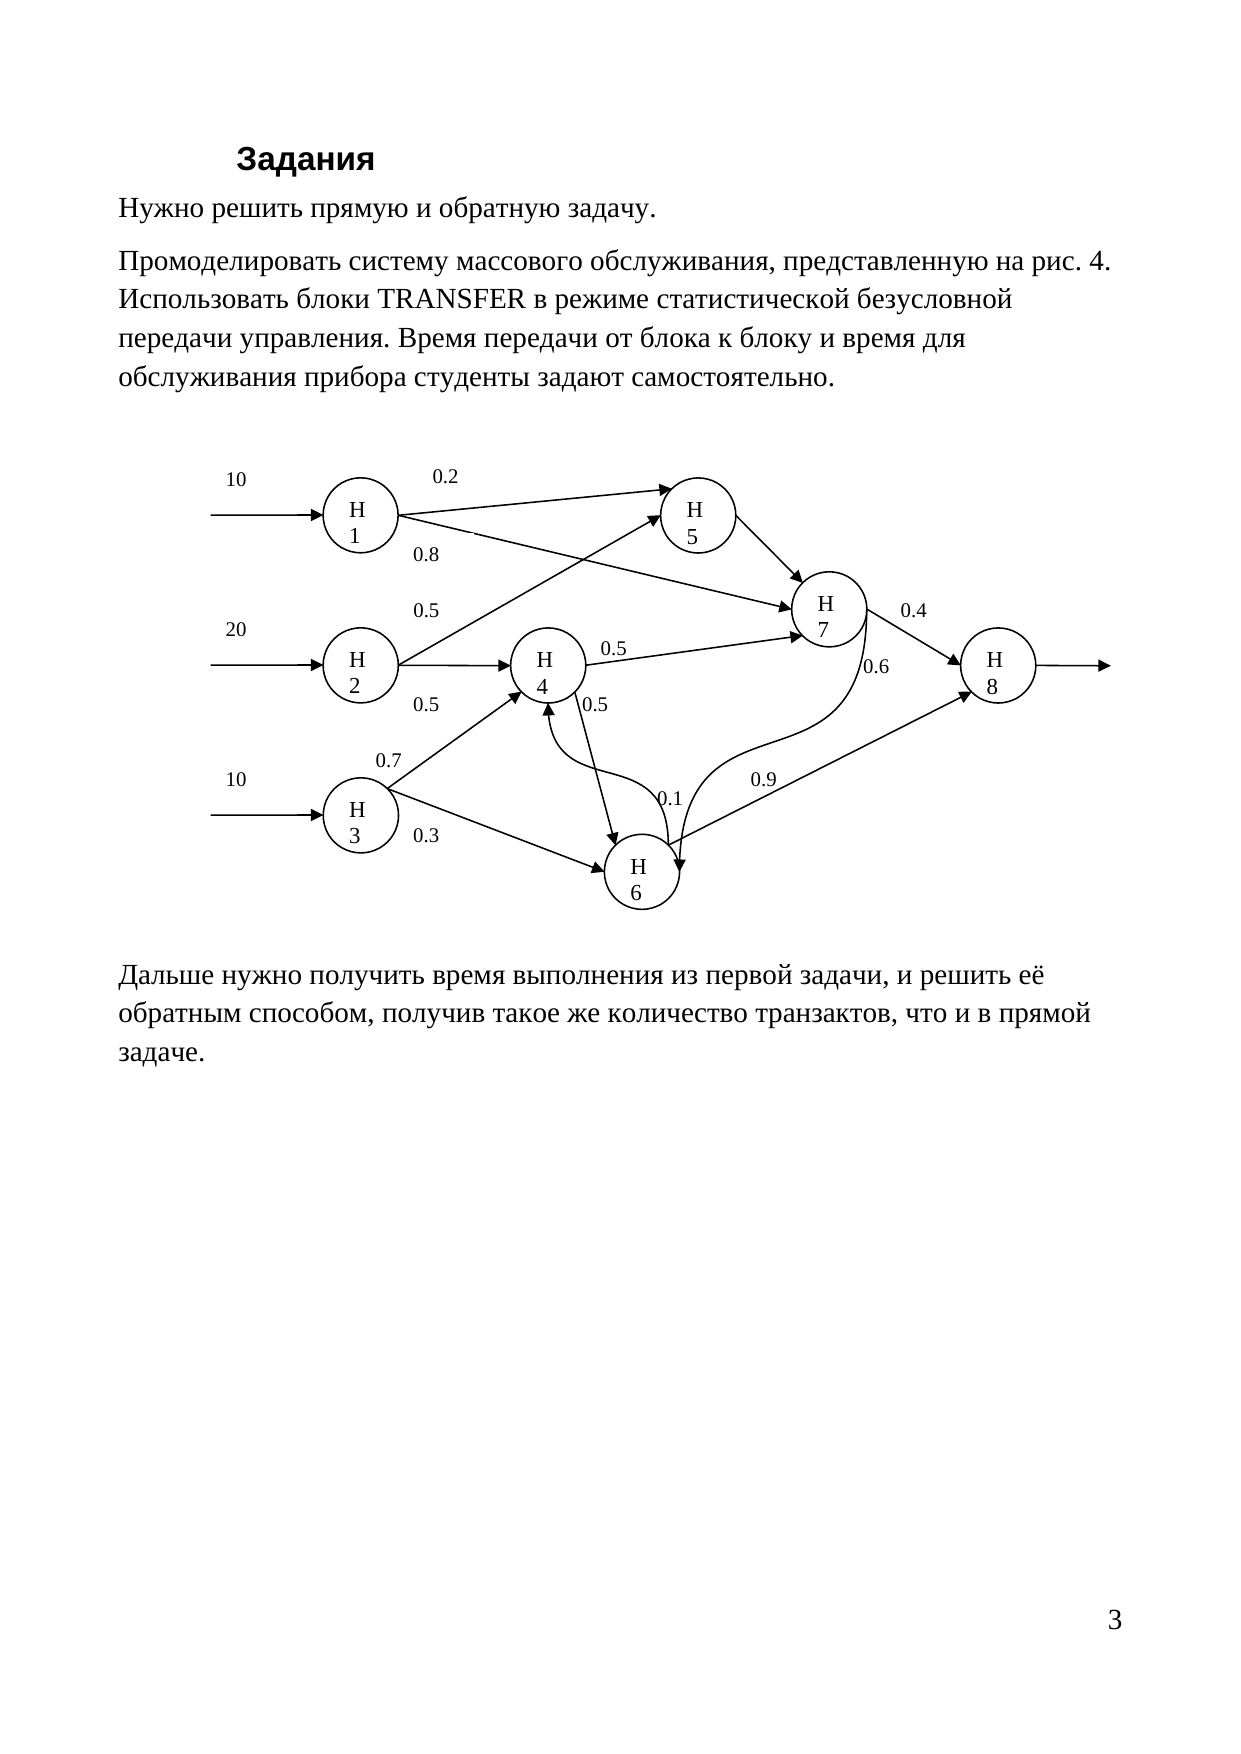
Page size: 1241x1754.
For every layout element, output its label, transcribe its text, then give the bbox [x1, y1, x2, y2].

text Промоделировать систему массового обслуживания, представленную на рис. 4. Использовать блоки TRANSFER в режиме статистической безусловной передачи управления. Время передачи от блока к блоку и время для обслуживания прибора студенты задают самостоятельно. [118, 243, 1122, 392]
text Нужно решить прямую и обратную задачу. [118, 190, 1122, 223]
subtitle Задания [118, 139, 1122, 177]
text Дальше нужно получить время выполнения из первой задачи, и решить её обратным способом, получив такое же количество транзактов, что и в прямой задаче. [118, 957, 1122, 1067]
